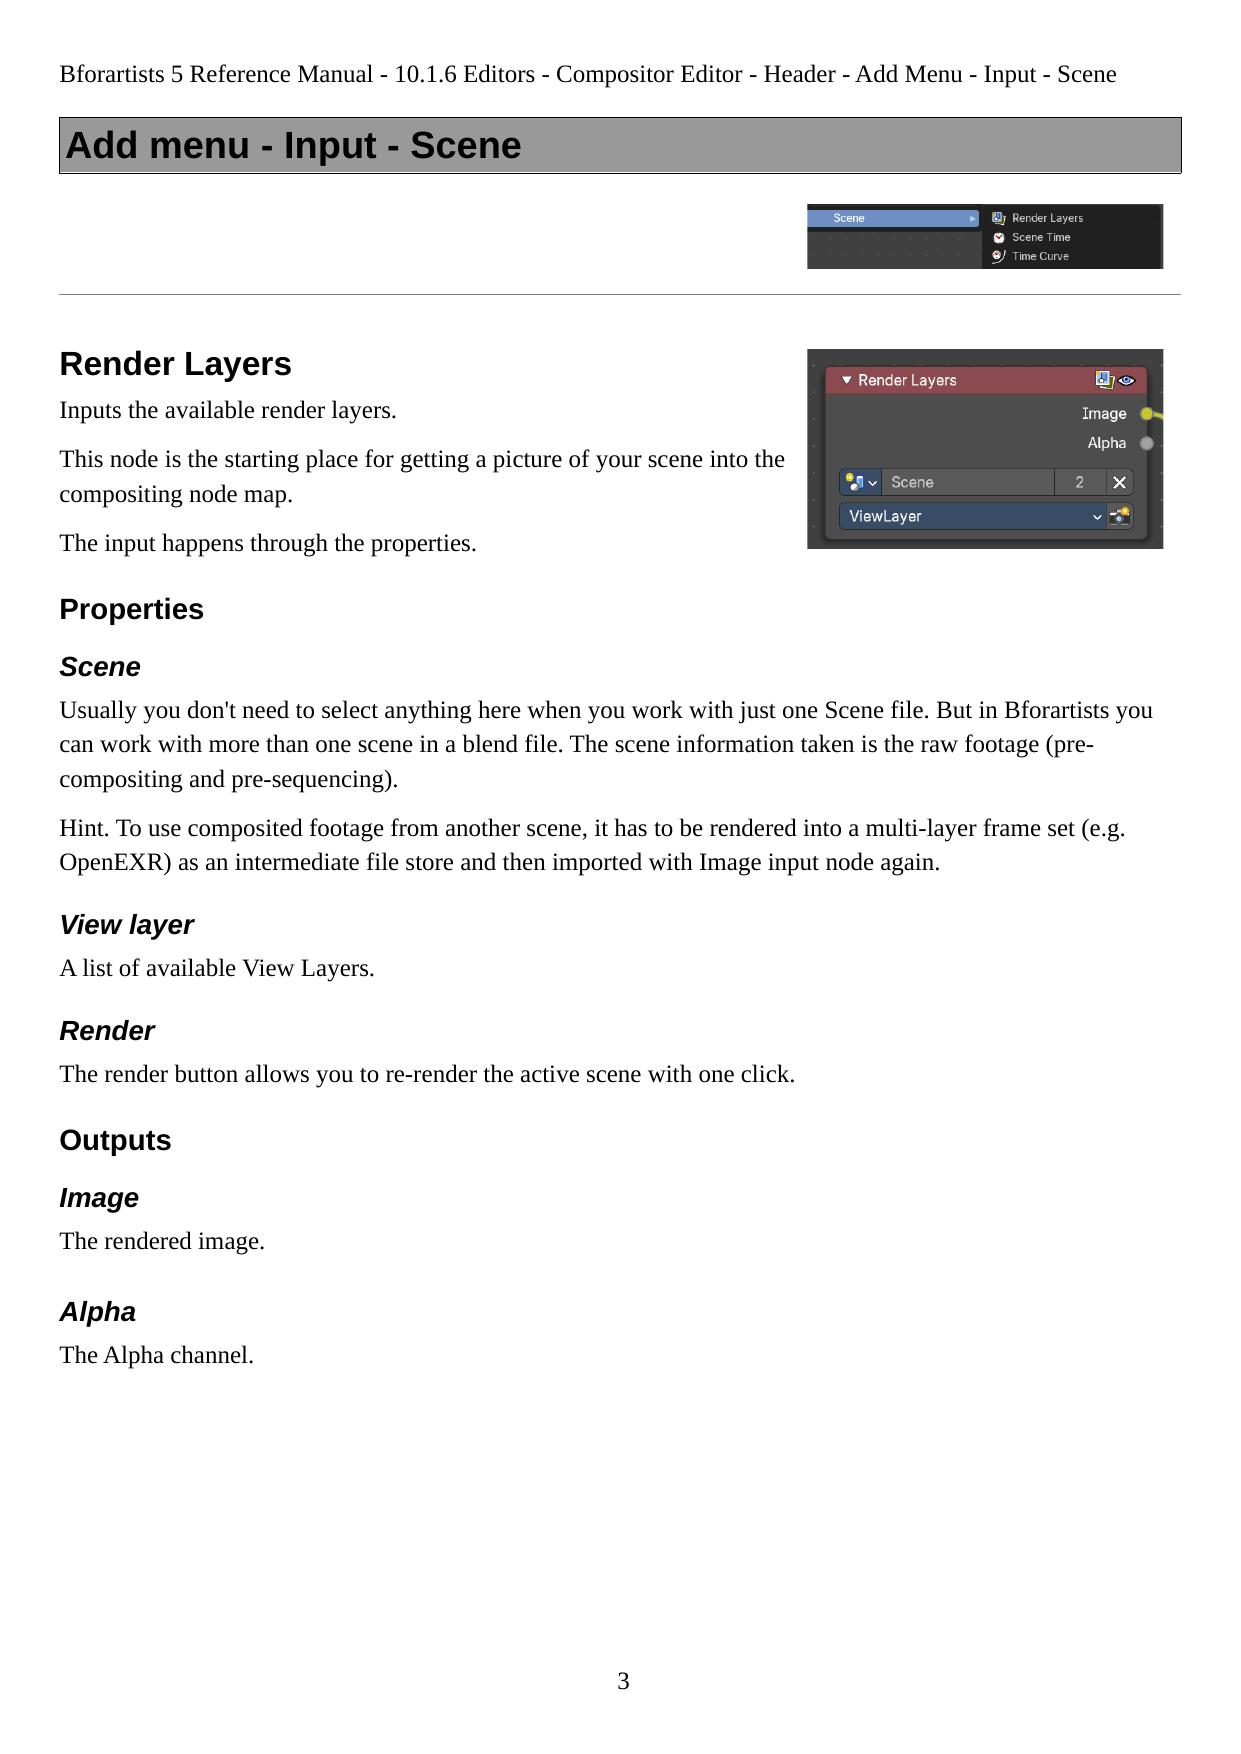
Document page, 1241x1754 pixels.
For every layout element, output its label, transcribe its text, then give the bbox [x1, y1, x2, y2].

text The render button allows you to re-render the active scene with one click. [59, 1059, 1181, 1088]
text The rendered image. [59, 1226, 1181, 1254]
text This node is the starting place for getting a picture of your scene into the compositing node map. [59, 444, 807, 508]
picture [807, 204, 1164, 269]
picture [807, 349, 1164, 549]
text The input happens through the properties. [59, 528, 1181, 557]
subtitle View layer [59, 909, 1181, 941]
subtitle Properties [59, 592, 1181, 625]
subtitle Outputs [59, 1123, 1181, 1156]
text Hint. To use composited footage from another scene, it has to be rendered into a multi-layer frame set (e.g. OpenEXR) as an intermediate file store and then imported with Image input node again. [59, 813, 1181, 876]
text A list of available View Layers. [59, 953, 1181, 982]
text The Alpha channel. [59, 1340, 1181, 1369]
text Inputs the available render layers. [59, 395, 807, 424]
subtitle Alpha [59, 1296, 1181, 1328]
subtitle Scene [59, 650, 1181, 682]
table_header Add menu - Input - Scene [60, 118, 1181, 172]
subtitle Image [59, 1181, 1181, 1213]
subtitle Render [59, 1015, 1181, 1047]
subtitle Render Layers [59, 344, 1181, 383]
text Usually you don't need to select anything here when you work with just one Scene file. But in Bforartists you can work with more than one scene in a blend file. The scene information taken is the raw footage (pre-compositing and pre-sequencing). [59, 695, 1181, 792]
